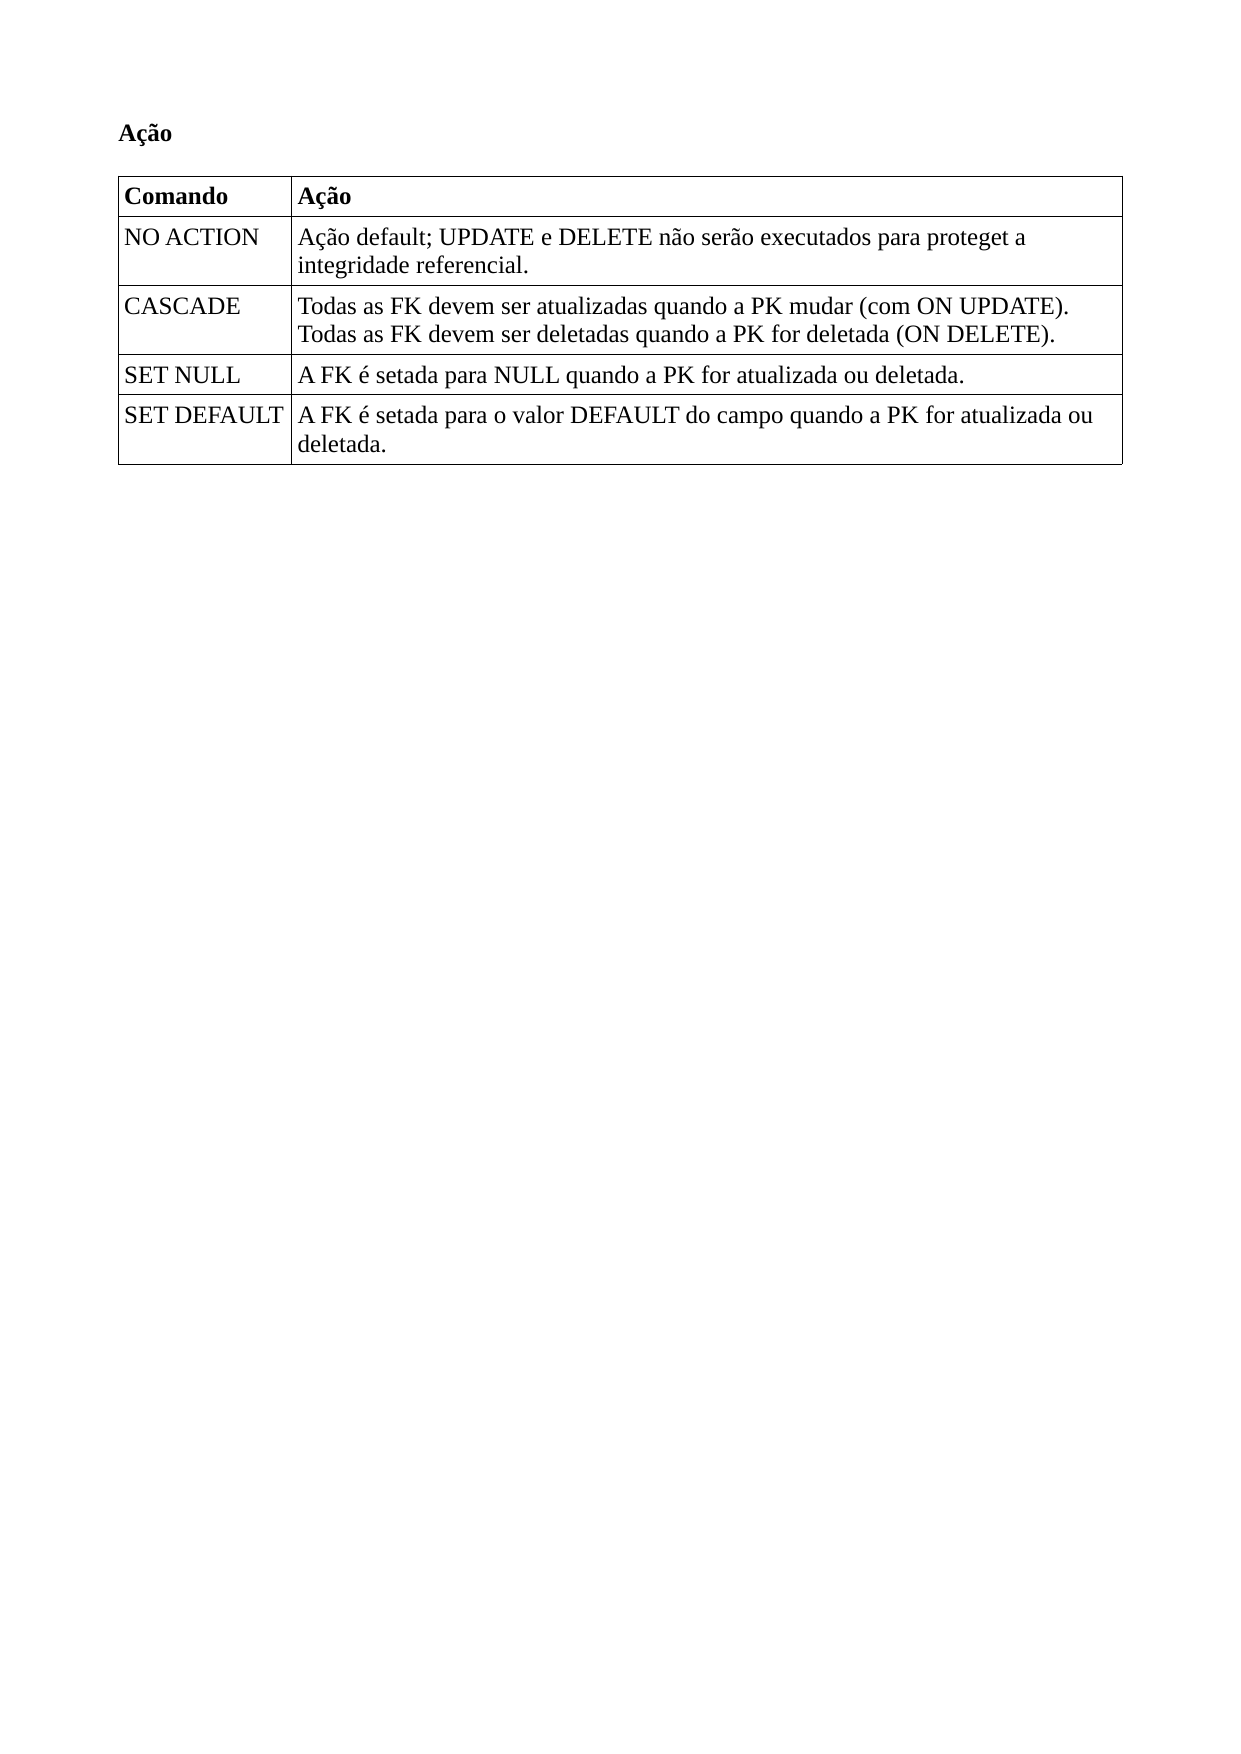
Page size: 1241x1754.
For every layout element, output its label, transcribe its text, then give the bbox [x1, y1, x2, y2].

table_header Comando [119, 177, 291, 216]
table_cell Ação default; UPDATE e DELETE não serão executados para proteget a integridade referencial. [292, 217, 1122, 285]
table_cell A FK é setada para o valor DEFAULT do campo quando a PK for atualizada ou deletada. [292, 395, 1122, 463]
table_cell NO ACTION [119, 217, 291, 285]
table_cell Todas as FK devem ser atualizadas quando a PK mudar (com ON UPDATE). Todas as FK devem ser deletadas quando a PK for deletada (ON DELETE). [292, 286, 1122, 354]
table_cell SET NULL [119, 355, 291, 394]
text Ação [118, 118, 1122, 147]
table_cell A FK é setada para NULL quando a PK for atualizada ou deletada. [292, 355, 1122, 394]
table_cell CASCADE [119, 286, 291, 354]
table_header Ação [292, 177, 1122, 216]
table_cell SET DEFAULT [119, 395, 291, 463]
